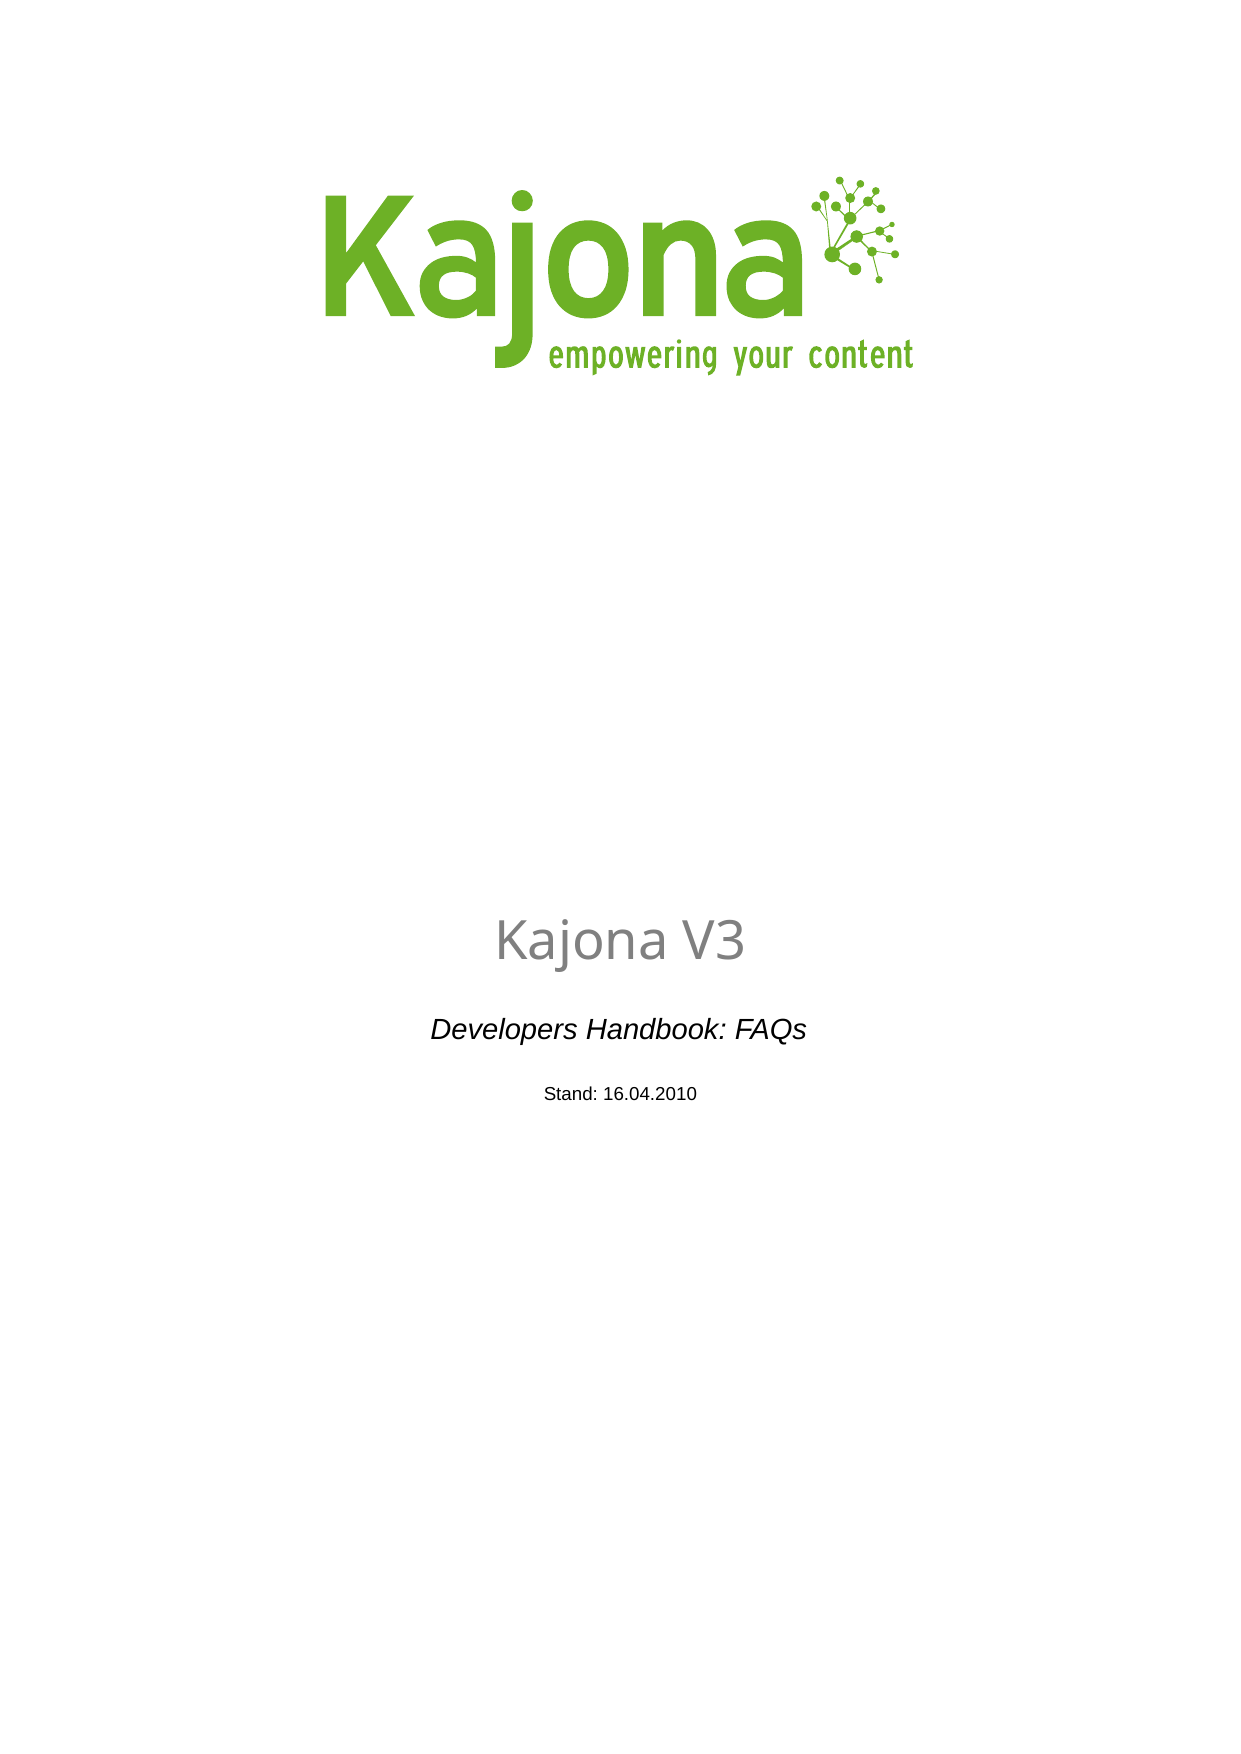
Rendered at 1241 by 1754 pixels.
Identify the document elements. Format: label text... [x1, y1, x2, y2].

title Kajona V3 [118, 902, 1122, 975]
subtitle Developers Handbook: FAQs [118, 1013, 1122, 1045]
subtitle Stand: 16.04.2010 [118, 1083, 1122, 1104]
